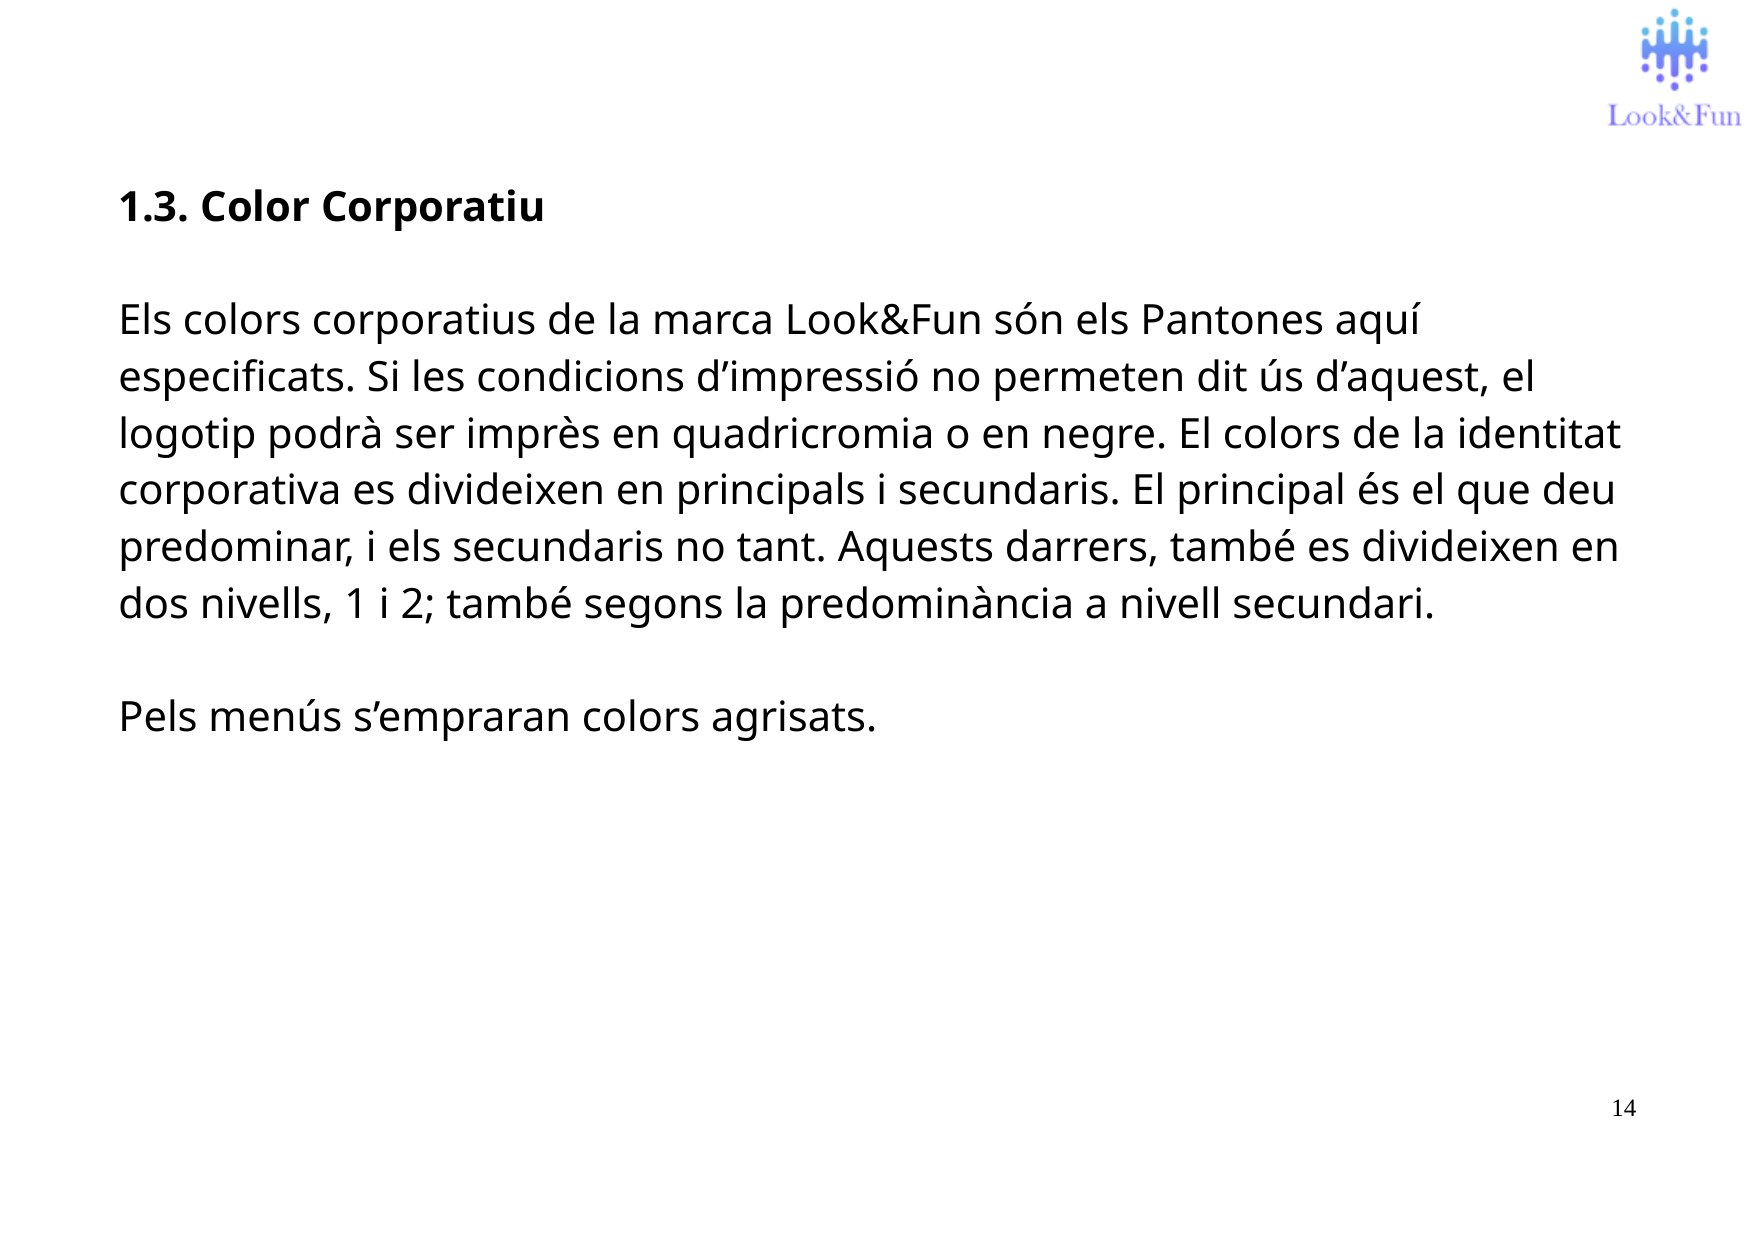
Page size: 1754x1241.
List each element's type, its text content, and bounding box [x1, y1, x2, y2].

picture [1597, 4, 1754, 140]
text 1.3. Color Corporatiu [118, 176, 1636, 233]
text Els colors corporatius de la marca Look&Fun són els Pantones aquí especificats. Si les condicions d’impressió no permeten dit ús d’aquest, el logotip podrà ser imprès en quadricromia o en negre. El colors de la identitat corporativa es divideixen en principals i secundaris. El principal és el que deu predominar, i els secundaris no tant. Aquests darrers, també es divideixen en dos nivells, 1 i 2; també segons la predominància a nivell secundari. [118, 290, 1636, 631]
text Pels menús s’empraran colors agrisats. [118, 687, 1636, 744]
